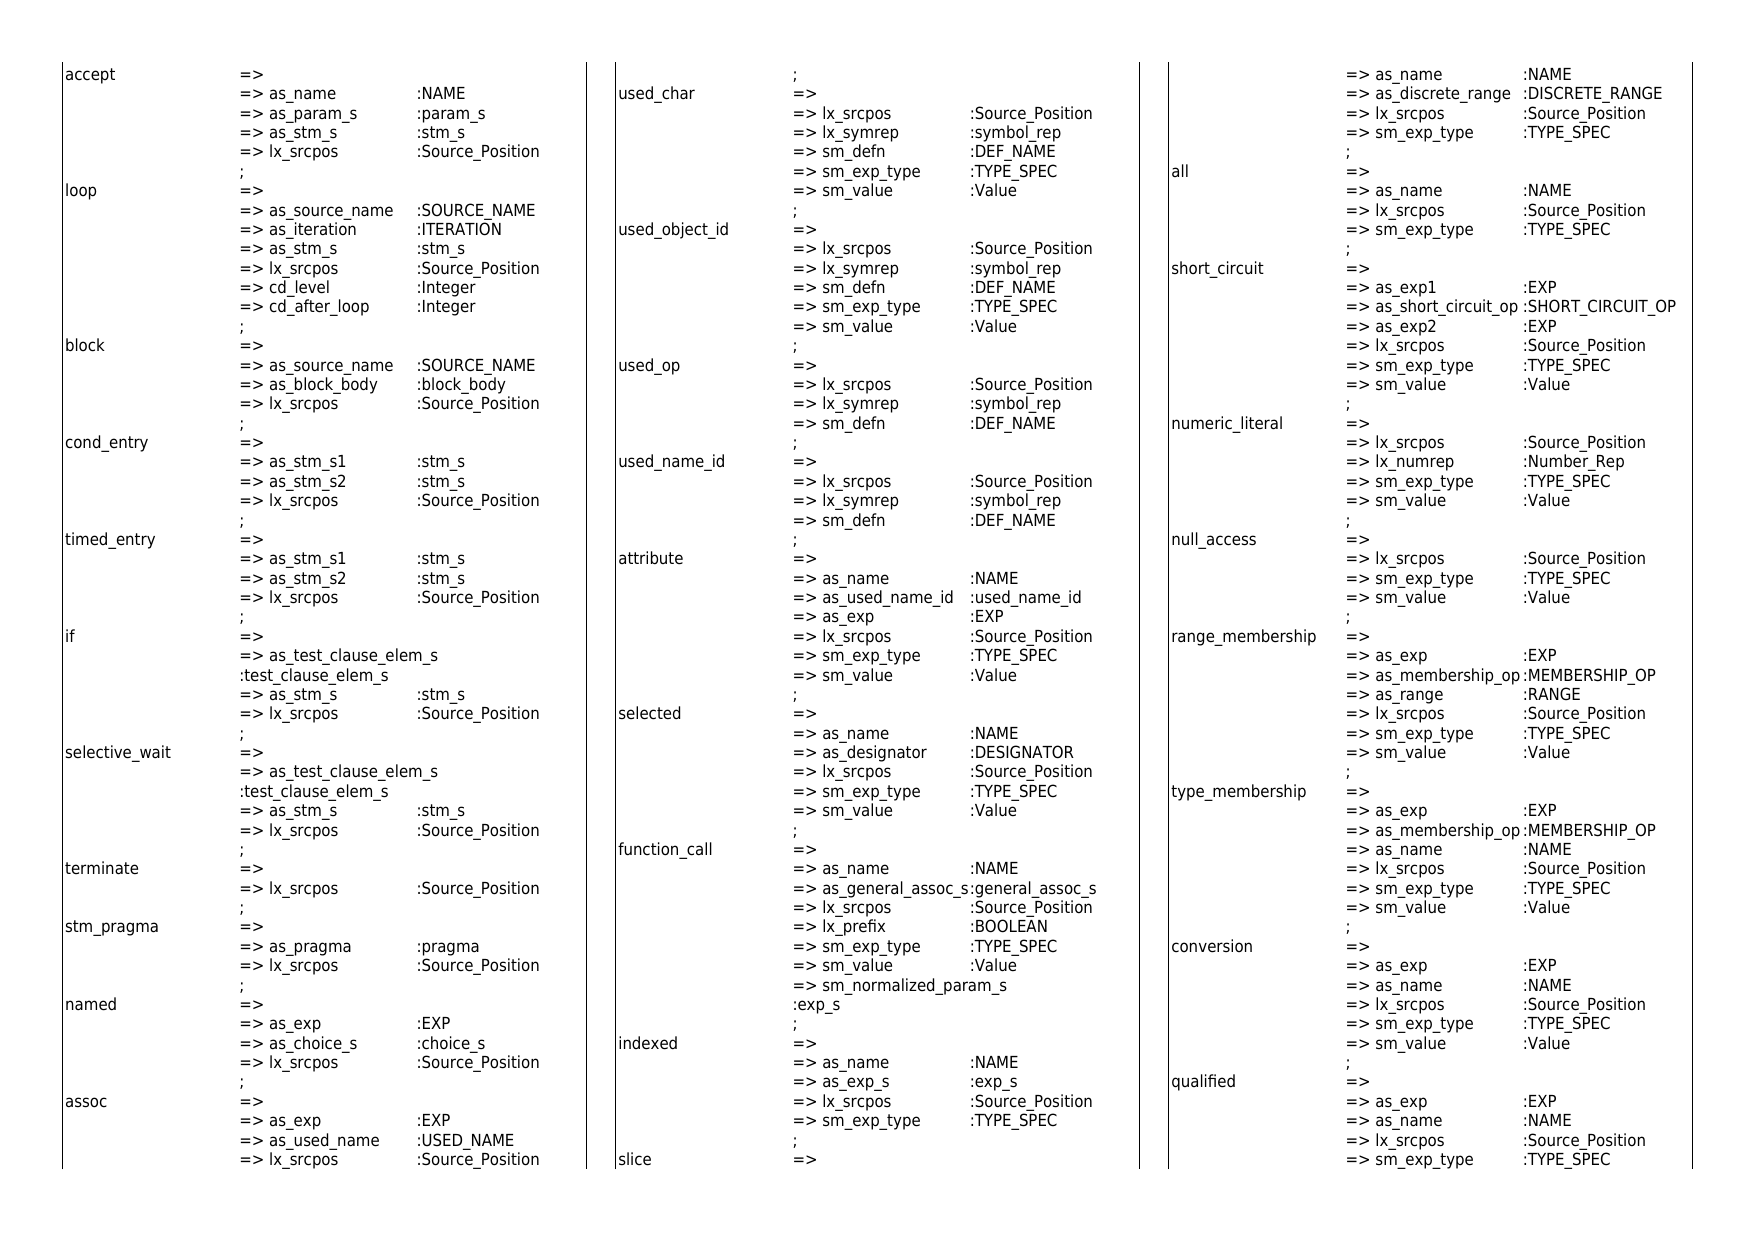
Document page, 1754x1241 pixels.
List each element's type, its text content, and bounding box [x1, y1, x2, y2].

text ; [616, 62, 1139, 84]
text => as_name :NAME [1169, 62, 1692, 84]
text => as_name :NAME [63, 84, 586, 104]
text => as_pragma :pragma [63, 937, 586, 956]
text => lx_srcpos :Source_Position [1169, 1131, 1692, 1150]
text => sm_value :Value [1169, 491, 1692, 511]
text => as_discrete_range :DISCRETE_RANGE [1169, 84, 1692, 104]
text => as_exp :EXP [1169, 956, 1692, 976]
text => lx_srcpos :Source_Position [63, 1150, 586, 1169]
text => lx_srcpos :Source_Position [616, 104, 1139, 123]
text => lx_srcpos :Source_Position [63, 491, 586, 511]
text used_char => [616, 84, 1139, 104]
text attribute => [616, 549, 1139, 569]
text => lx_srcpos :Source_Position [1169, 704, 1692, 724]
text => lx_srcpos :Source_Position [63, 704, 586, 724]
text used_name_id => [616, 452, 1139, 472]
text ; [616, 1014, 1139, 1034]
text => as_name :NAME [1169, 1111, 1692, 1131]
text => sm_defn :DEF_NAME [616, 511, 1139, 530]
text => sm_defn :DEF_NAME [616, 142, 1139, 162]
text => as_exp1 :EXP [1169, 278, 1692, 297]
text ; [616, 685, 1139, 704]
text ; [63, 840, 586, 859]
text qualified => [1169, 1072, 1692, 1092]
text => as_name :NAME [1169, 840, 1692, 859]
text => lx_srcpos :Source_Position [1169, 201, 1692, 220]
text ; [1169, 394, 1692, 414]
text ; [1169, 239, 1692, 259]
text function_call => [616, 840, 1139, 859]
text null_access => [1169, 530, 1692, 549]
text accept => [63, 62, 586, 84]
text assoc => [63, 1092, 586, 1111]
text => sm_value :Value [616, 181, 1139, 201]
text => lx_srcpos :Source_Position [63, 142, 586, 162]
text => sm_exp_type :TYPE_SPEC [1169, 724, 1692, 743]
text ; [63, 898, 586, 917]
text ; [1169, 511, 1692, 530]
text => sm_exp_type :TYPE_SPEC [616, 646, 1139, 666]
text selected => [616, 704, 1139, 724]
text stm_pragma => [63, 917, 586, 937]
text ; [1169, 607, 1692, 627]
text ; [1169, 917, 1692, 937]
text => as_exp :EXP [63, 1014, 586, 1034]
text ; [1169, 1053, 1692, 1072]
text cond_entry => [63, 433, 586, 452]
text used_op => [616, 356, 1139, 375]
text => cd_after_loop :Integer [63, 297, 586, 317]
text => sm_exp_type :TYPE_SPEC [1169, 220, 1692, 239]
text => as_iteration :ITERATION [63, 220, 586, 239]
text ; [63, 511, 586, 530]
text => lx_symrep :symbol_rep [616, 491, 1139, 511]
text => as_choice_s :choice_s [63, 1034, 586, 1053]
text => lx_symrep :symbol_rep [616, 123, 1139, 142]
text => sm_exp_type :TYPE_SPEC [1169, 569, 1692, 588]
text => sm_exp_type :TYPE_SPEC [616, 782, 1139, 801]
text => as_stm_s :stm_s [63, 239, 586, 259]
text => sm_exp_type :TYPE_SPEC [1169, 356, 1692, 375]
text => lx_srcpos :Source_Position [1169, 433, 1692, 452]
text => sm_exp_type :TYPE_SPEC [616, 297, 1139, 317]
text => as_stm_s :stm_s [63, 123, 586, 142]
text => as_short_circuit_op :SHORT_CIRCUIT_OP [1169, 297, 1692, 317]
text ; [616, 530, 1139, 549]
text => sm_exp_type :TYPE_SPEC [1169, 472, 1692, 491]
text => as_source_name :SOURCE_NAME [63, 356, 586, 375]
text ; [63, 1072, 586, 1092]
text => sm_exp_type :TYPE_SPEC [1169, 1150, 1692, 1169]
text => as_name :NAME [616, 859, 1139, 879]
text ; [63, 414, 586, 433]
text => as_param_s :param_s [63, 104, 586, 123]
text => lx_prefix :BOOLEAN [616, 917, 1139, 937]
text => as_name :NAME [616, 1053, 1139, 1072]
text => lx_srcpos :Source_Position [616, 239, 1139, 259]
text => as_used_name_id :used_name_id [616, 588, 1139, 607]
text => lx_srcpos :Source_Position [1169, 859, 1692, 879]
text => lx_srcpos :Source_Position [616, 762, 1139, 782]
text => sm_normalized_param_s :exp_s [616, 976, 1139, 1014]
text => sm_value :Value [1169, 743, 1692, 762]
text named => [63, 995, 586, 1014]
text => as_name :NAME [616, 569, 1139, 588]
text => lx_srcpos :Source_Position [1169, 549, 1692, 569]
text => as_name :NAME [1169, 976, 1692, 995]
text => as_stm_s :stm_s [63, 801, 586, 821]
text => as_exp :EXP [63, 1111, 586, 1131]
text ; [1169, 762, 1692, 782]
text => sm_exp_type :TYPE_SPEC [1169, 1014, 1692, 1034]
text => as_source_name :SOURCE_NAME [63, 201, 586, 220]
text => sm_defn :DEF_NAME [616, 278, 1139, 297]
text => sm_value :Value [1169, 1034, 1692, 1053]
text => sm_exp_type :TYPE_SPEC [1169, 123, 1692, 142]
text => as_exp :EXP [1169, 801, 1692, 821]
text => sm_value :Value [616, 801, 1139, 821]
text => sm_exp_type :TYPE_SPEC [616, 162, 1139, 181]
text => as_exp :EXP [616, 607, 1139, 627]
text => as_exp2 :EXP [1169, 317, 1692, 336]
text => as_range :RANGE [1169, 685, 1692, 704]
text => as_stm_s1 :stm_s [63, 549, 586, 569]
text used_object_id => [616, 220, 1139, 239]
text ; [63, 607, 586, 627]
text loop => [63, 181, 586, 201]
text => as_exp :EXP [1169, 1092, 1692, 1111]
text => as_used_name :USED_NAME [63, 1131, 586, 1150]
text range_membership => [1169, 627, 1692, 646]
text => lx_symrep :symbol_rep [616, 394, 1139, 414]
text short_circuit => [1169, 259, 1692, 278]
text timed_entry => [63, 530, 586, 549]
text ; [616, 1131, 1139, 1150]
text => lx_numrep :Number_Rep [1169, 452, 1692, 472]
text => sm_exp_type :TYPE_SPEC [1169, 879, 1692, 898]
text => sm_exp_type :TYPE_SPEC [616, 1111, 1139, 1131]
text if => [63, 627, 586, 646]
text => as_test_clause_elem_s :test_clause_elem_s [63, 762, 586, 801]
text => as_block_body :block_body [63, 375, 586, 394]
text => lx_srcpos :Source_Position [63, 394, 586, 414]
text ; [616, 201, 1139, 220]
text numeric_literal => [1169, 414, 1692, 433]
text => lx_srcpos :Source_Position [63, 879, 586, 898]
text ; [63, 317, 586, 336]
text => as_stm_s2 :stm_s [63, 472, 586, 491]
text => lx_srcpos :Source_Position [616, 1092, 1139, 1111]
text => lx_symrep :symbol_rep [616, 259, 1139, 278]
text => sm_value :Value [616, 317, 1139, 336]
text => lx_srcpos :Source_Position [616, 898, 1139, 917]
text => as_test_clause_elem_s :test_clause_elem_s [63, 646, 586, 685]
text => sm_value :Value [1169, 588, 1692, 607]
text indexed => [616, 1034, 1139, 1053]
text => lx_srcpos :Source_Position [63, 821, 586, 840]
text => sm_value :Value [1169, 375, 1692, 394]
text ; [616, 821, 1139, 840]
text all => [1169, 162, 1692, 181]
text ; [63, 976, 586, 995]
text => lx_srcpos :Source_Position [63, 588, 586, 607]
text => lx_srcpos :Source_Position [616, 472, 1139, 491]
text => sm_exp_type :TYPE_SPEC [616, 937, 1139, 956]
text ; [616, 433, 1139, 452]
text => as_name :NAME [1169, 181, 1692, 201]
text => as_exp_s :exp_s [616, 1072, 1139, 1092]
text => lx_srcpos :Source_Position [63, 1053, 586, 1072]
text => lx_srcpos :Source_Position [1169, 336, 1692, 356]
text => sm_defn :DEF_NAME [616, 414, 1139, 433]
text => sm_value :Value [616, 666, 1139, 685]
text => cd_level :Integer [63, 278, 586, 297]
text ; [616, 336, 1139, 356]
text => sm_value :Value [616, 956, 1139, 976]
text selective_wait => [63, 743, 586, 762]
text type_membership => [1169, 782, 1692, 801]
text terminate => [63, 859, 586, 879]
text block => [63, 336, 586, 356]
text => as_membership_op :MEMBERSHIP_OP [1169, 666, 1692, 685]
text => as_name :NAME [616, 724, 1139, 743]
text => lx_srcpos :Source_Position [1169, 995, 1692, 1014]
text => lx_srcpos :Source_Position [616, 375, 1139, 394]
text => as_membership_op :MEMBERSHIP_OP [1169, 821, 1692, 840]
text slice => [616, 1150, 1139, 1169]
text ; [63, 162, 586, 181]
text => lx_srcpos :Source_Position [1169, 104, 1692, 123]
text => as_stm_s1 :stm_s [63, 452, 586, 472]
text ; [1169, 142, 1692, 162]
text => sm_value :Value [1169, 898, 1692, 917]
text => as_general_assoc_s :general_assoc_s [616, 879, 1139, 898]
text ; [63, 724, 586, 743]
text => lx_srcpos :Source_Position [63, 956, 586, 976]
text => as_exp :EXP [1169, 646, 1692, 666]
text => lx_srcpos :Source_Position [616, 627, 1139, 646]
text => as_designator :DESIGNATOR [616, 743, 1139, 762]
text conversion => [1169, 937, 1692, 956]
text => lx_srcpos :Source_Position [63, 259, 586, 278]
text => as_stm_s :stm_s [63, 685, 586, 704]
text => as_stm_s2 :stm_s [63, 569, 586, 588]
